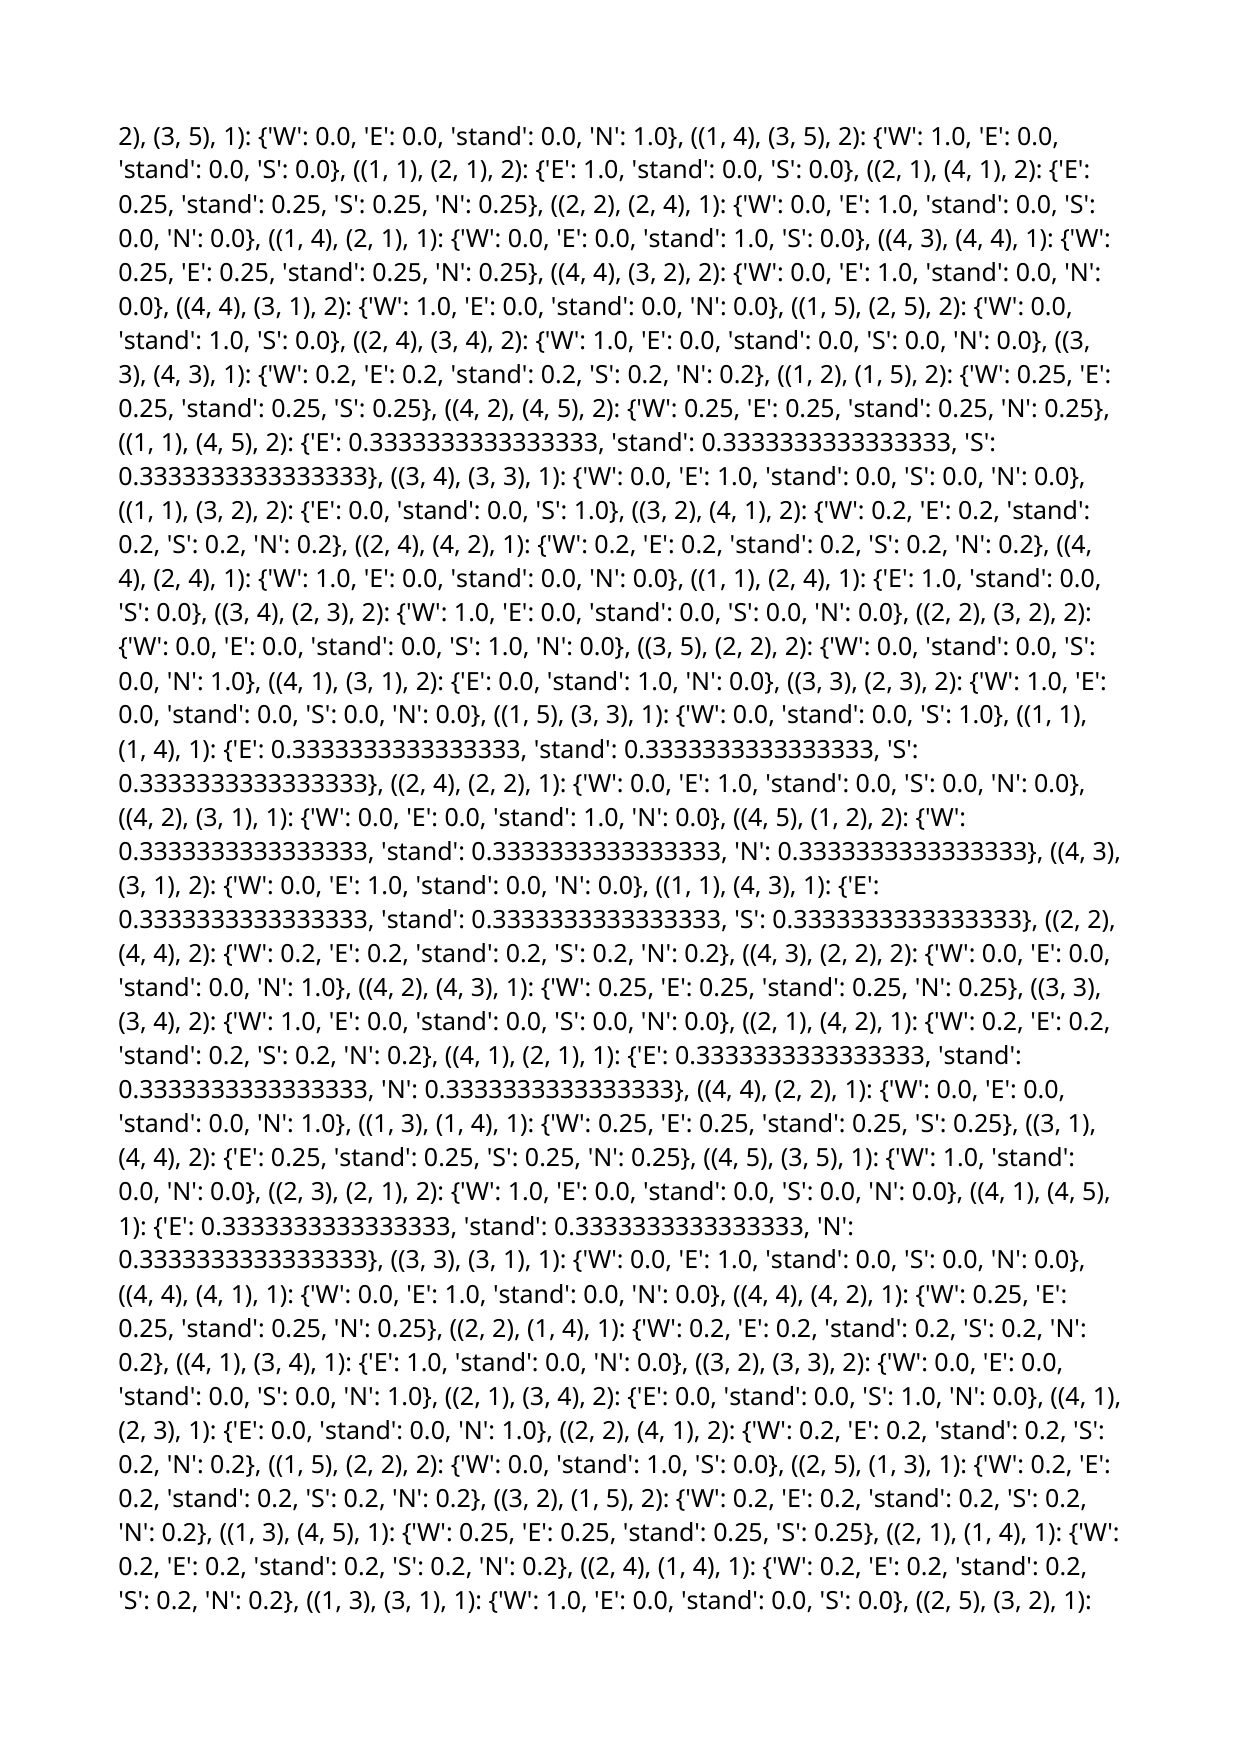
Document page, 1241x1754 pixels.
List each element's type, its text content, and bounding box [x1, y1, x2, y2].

text 2), (3, 5), 1): {'W': 0.0, 'E': 0.0, 'stand': 0.0, 'N': 1.0}, ((1, 4), (3, 5), 2): {'W': 1.0, 'E': 0.0, 'stand': 0.0, 'S': 0.0}, ((1, 1), (2, 1), 2): {'E': 1.0, 'stand': 0.0, 'S': 0.0}, ((2, 1), (4, 1), 2): {'E': 0.25, 'stand': 0.25, 'S': 0.25, 'N': 0.25}, ((2, 2), (2, 4), 1): {'W': 0.0, 'E': 1.0, 'stand': 0.0, 'S': 0.0, 'N': 0.0}, ((1, 4), (2, 1), 1): {'W': 0.0, 'E': 0.0, 'stand': 1.0, 'S': 0.0}, ((4, 3), (4, 4), 1): {'W': 0.25, 'E': 0.25, 'stand': 0.25, 'N': 0.25}, ((4, 4), (3, 2), 2): {'W': 0.0, 'E': 1.0, 'stand': 0.0, 'N': 0.0}, ((4, 4), (3, 1), 2): {'W': 1.0, 'E': 0.0, 'stand': 0.0, 'N': 0.0}, ((1, 5), (2, 5), 2): {'W': 0.0, 'stand': 1.0, 'S': 0.0}, ((2, 4), (3, 4), 2): {'W': 1.0, 'E': 0.0, 'stand': 0.0, 'S': 0.0, 'N': 0.0}, ((3, 3), (4, 3), 1): {'W': 0.2, 'E': 0.2, 'stand': 0.2, 'S': 0.2, 'N': 0.2}, ((1, 2), (1, 5), 2): {'W': 0.25, 'E': 0.25, 'stand': 0.25, 'S': 0.25}, ((4, 2), (4, 5), 2): {'W': 0.25, 'E': 0.25, 'stand': 0.25, 'N': 0.25}, ((1, 1), (4, 5), 2): {'E': 0.3333333333333333, 'stand': 0.3333333333333333, 'S': 0.3333333333333333}, ((3, 4), (3, 3), 1): {'W': 0.0, 'E': 1.0, 'stand': 0.0, 'S': 0.0, 'N': 0.0}, ((1, 1), (3, 2), 2): {'E': 0.0, 'stand': 0.0, 'S': 1.0}, ((3, 2), (4, 1), 2): {'W': 0.2, 'E': 0.2, 'stand': 0.2, 'S': 0.2, 'N': 0.2}, ((2, 4), (4, 2), 1): {'W': 0.2, 'E': 0.2, 'stand': 0.2, 'S': 0.2, 'N': 0.2}, ((4, 4), (2, 4), 1): {'W': 1.0, 'E': 0.0, 'stand': 0.0, 'N': 0.0}, ((1, 1), (2, 4), 1): {'E': 1.0, 'stand': 0.0, 'S': 0.0}, ((3, 4), (2, 3), 2): {'W': 1.0, 'E': 0.0, 'stand': 0.0, 'S': 0.0, 'N': 0.0}, ((2, 2), (3, 2), 2): {'W': 0.0, 'E': 0.0, 'stand': 0.0, 'S': 1.0, 'N': 0.0}, ((3, 5), (2, 2), 2): {'W': 0.0, 'stand': 0.0, 'S': 0.0, 'N': 1.0}, ((4, 1), (3, 1), 2): {'E': 0.0, 'stand': 1.0, 'N': 0.0}, ((3, 3), (2, 3), 2): {'W': 1.0, 'E': 0.0, 'stand': 0.0, 'S': 0.0, 'N': 0.0}, ((1, 5), (3, 3), 1): {'W': 0.0, 'stand': 0.0, 'S': 1.0}, ((1, 1), (1, 4), 1): {'E': 0.3333333333333333, 'stand': 0.3333333333333333, 'S': 0.3333333333333333}, ((2, 4), (2, 2), 1): {'W': 0.0, 'E': 1.0, 'stand': 0.0, 'S': 0.0, 'N': 0.0}, ((4, 2), (3, 1), 1): {'W': 0.0, 'E': 0.0, 'stand': 1.0, 'N': 0.0}, ((4, 5), (1, 2), 2): {'W': 0.3333333333333333, 'stand': 0.3333333333333333, 'N': 0.3333333333333333}, ((4, 3), (3, 1), 2): {'W': 0.0, 'E': 1.0, 'stand': 0.0, 'N': 0.0}, ((1, 1), (4, 3), 1): {'E': 0.3333333333333333, 'stand': 0.3333333333333333, 'S': 0.3333333333333333}, ((2, 2), (4, 4), 2): {'W': 0.2, 'E': 0.2, 'stand': 0.2, 'S': 0.2, 'N': 0.2}, ((4, 3), (2, 2), 2): {'W': 0.0, 'E': 0.0, 'stand': 0.0, 'N': 1.0}, ((4, 2), (4, 3), 1): {'W': 0.25, 'E': 0.25, 'stand': 0.25, 'N': 0.25}, ((3, 3), (3, 4), 2): {'W': 1.0, 'E': 0.0, 'stand': 0.0, 'S': 0.0, 'N': 0.0}, ((2, 1), (4, 2), 1): {'W': 0.2, 'E': 0.2, 'stand': 0.2, 'S': 0.2, 'N': 0.2}, ((4, 1), (2, 1), 1): {'E': 0.3333333333333333, 'stand': 0.3333333333333333, 'N': 0.3333333333333333}, ((4, 4), (2, 2), 1): {'W': 0.0, 'E': 0.0, 'stand': 0.0, 'N': 1.0}, ((1, 3), (1, 4), 1): {'W': 0.25, 'E': 0.25, 'stand': 0.25, 'S': 0.25}, ((3, 1), (4, 4), 2): {'E': 0.25, 'stand': 0.25, 'S': 0.25, 'N': 0.25}, ((4, 5), (3, 5), 1): {'W': 1.0, 'stand': 0.0, 'N': 0.0}, ((2, 3), (2, 1), 2): {'W': 1.0, 'E': 0.0, 'stand': 0.0, 'S': 0.0, 'N': 0.0}, ((4, 1), (4, 5), 1): {'E': 0.3333333333333333, 'stand': 0.3333333333333333, 'N': 0.3333333333333333}, ((3, 3), (3, 1), 1): {'W': 0.0, 'E': 1.0, 'stand': 0.0, 'S': 0.0, 'N': 0.0}, ((4, 4), (4, 1), 1): {'W': 0.0, 'E': 1.0, 'stand': 0.0, 'N': 0.0}, ((4, 4), (4, 2), 1): {'W': 0.25, 'E': 0.25, 'stand': 0.25, 'N': 0.25}, ((2, 2), (1, 4), 1): {'W': 0.2, 'E': 0.2, 'stand': 0.2, 'S': 0.2, 'N': 0.2}, ((4, 1), (3, 4), 1): {'E': 1.0, 'stand': 0.0, 'N': 0.0}, ((3, 2), (3, 3), 2): {'W': 0.0, 'E': 0.0, 'stand': 0.0, 'S': 0.0, 'N': 1.0}, ((2, 1), (3, 4), 2): {'E': 0.0, 'stand': 0.0, 'S': 1.0, 'N': 0.0}, ((4, 1), (2, 3), 1): {'E': 0.0, 'stand': 0.0, 'N': 1.0}, ((2, 2), (4, 1), 2): {'W': 0.2, 'E': 0.2, 'stand': 0.2, 'S': 0.2, 'N': 0.2}, ((1, 5), (2, 2), 2): {'W': 0.0, 'stand': 1.0, 'S': 0.0}, ((2, 5), (1, 3), 1): {'W': 0.2, 'E': 0.2, 'stand': 0.2, 'S': 0.2, 'N': 0.2}, ((3, 2), (1, 5), 2): {'W': 0.2, 'E': 0.2, 'stand': 0.2, 'S': 0.2, 'N': 0.2}, ((1, 3), (4, 5), 1): {'W': 0.25, 'E': 0.25, 'stand': 0.25, 'S': 0.25}, ((2, 1), (1, 4), 1): {'W': 0.2, 'E': 0.2, 'stand': 0.2, 'S': 0.2, 'N': 0.2}, ((2, 4), (1, 4), 1): {'W': 0.2, 'E': 0.2, 'stand': 0.2, 'S': 0.2, 'N': 0.2}, ((1, 3), (3, 1), 1): {'W': 1.0, 'E': 0.0, 'stand': 0.0, 'S': 0.0}, ((2, 5), (3, 2), 1): [118, 118, 1122, 1617]
